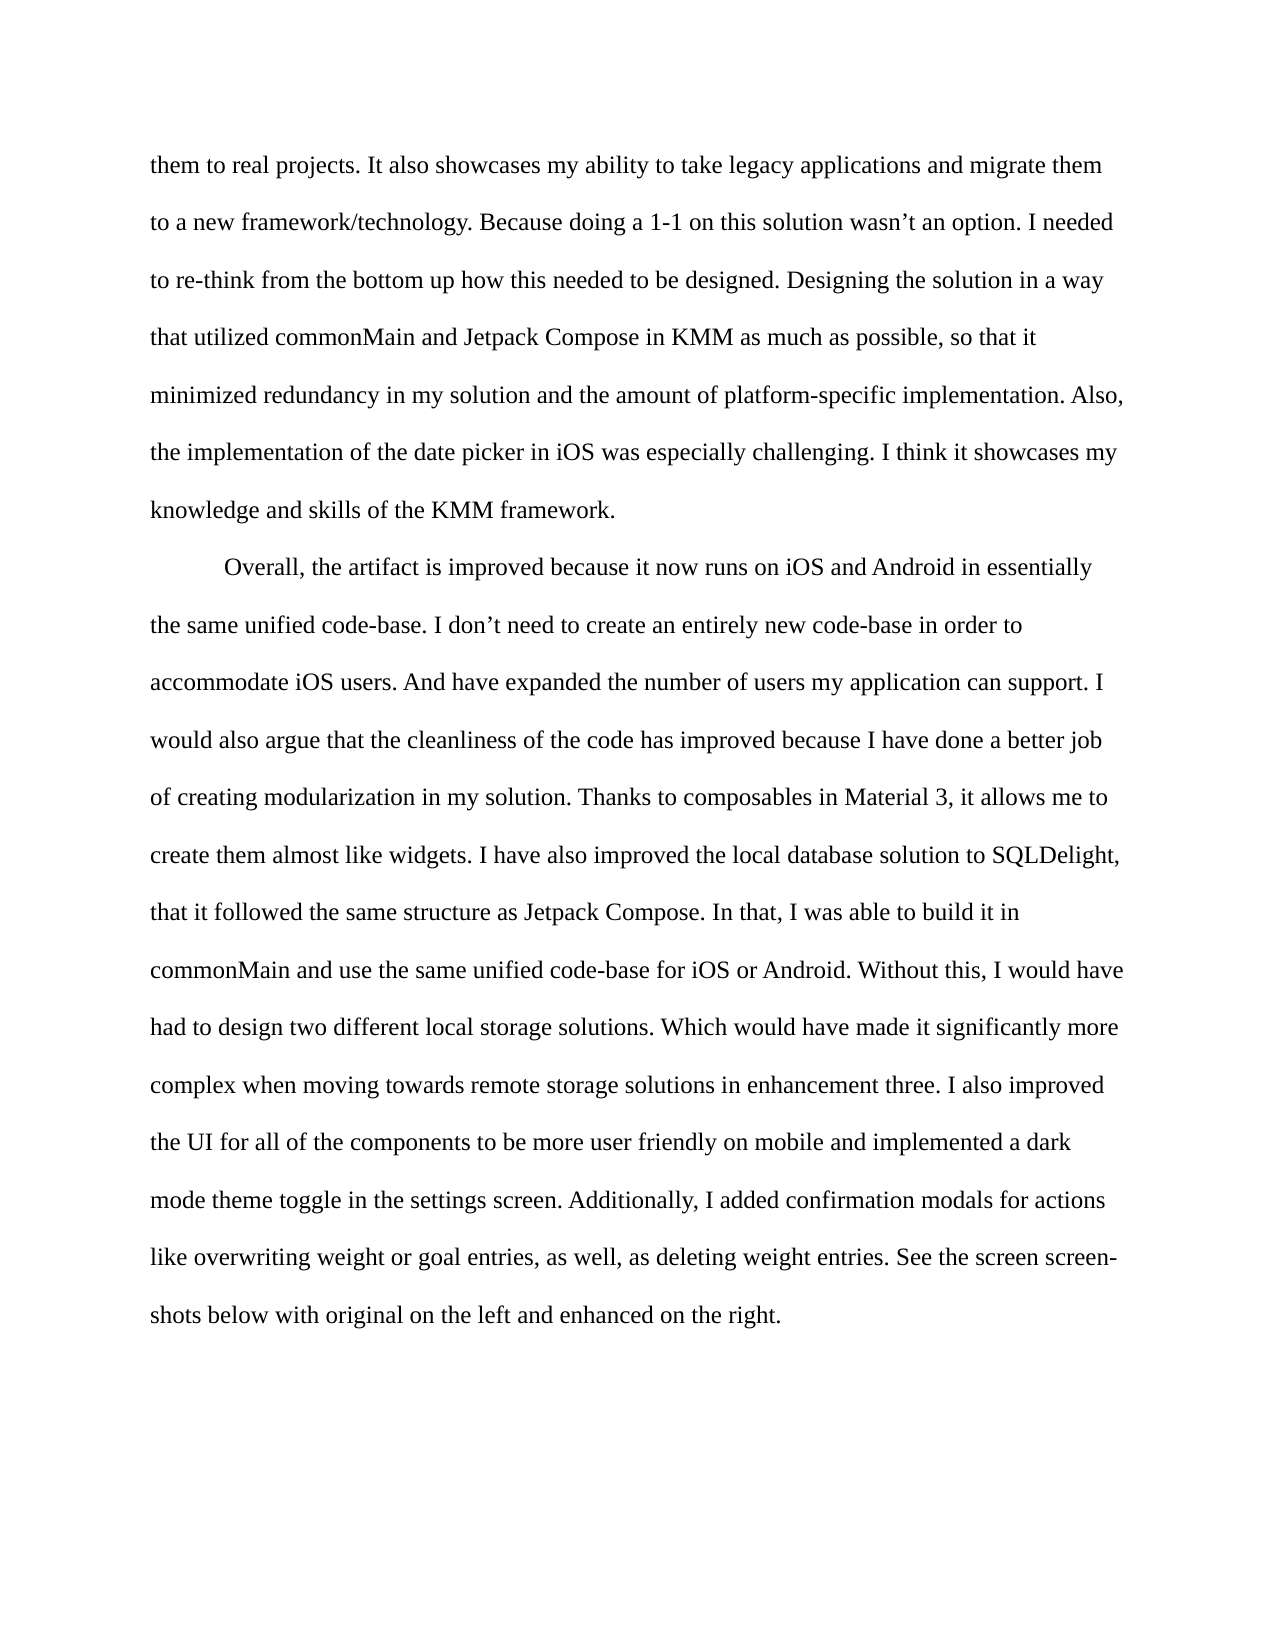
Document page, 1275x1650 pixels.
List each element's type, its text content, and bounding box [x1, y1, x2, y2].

text them to real projects. It also showcases my ability to take legacy applications and migrate them to a new framework/technology. Because doing a 1-1 on this solution wasn’t an option. I needed to re-think from the bottom up how this needed to be designed. Designing the solution in a way that utilized commonMain and Jetpack Compose in KMM as much as possible, so that it minimized redundancy in my solution and the amount of platform-specific implementation. Also, the implementation of the date picker in iOS was especially challenging. I think it showcases my knowledge and skills of the KMM framework. [150, 150, 1125, 524]
text Overall, the artifact is improved because it now runs on iOS and Android in essentially the same unified code-base. I don’t need to create an entirely new code-base in order to accommodate iOS users. And have expanded the number of users my application can support. I would also argue that the cleanliness of the code has improved because I have done a better job of creating modularization in my solution. Thanks to composables in Material 3, it allows me to create them almost like widgets. I have also improved the local database solution to SQLDelight, that it followed the same structure as Jetpack Compose. In that, I was able to build it in commonMain and use the same unified code-base for iOS or Android. Without this, I would have had to design two different local storage solutions. Which would have made it significantly more complex when moving towards remote storage solutions in enhancement three. I also improved the UI for all of the components to be more user friendly on mobile and implemented a dark mode theme toggle in the settings screen. Additionally, I added confirmation modals for actions like overwriting weight or goal entries, as well, as deleting weight entries. See the screen screen-shots below with original on the left and enhanced on the right. [150, 552, 1125, 1329]
